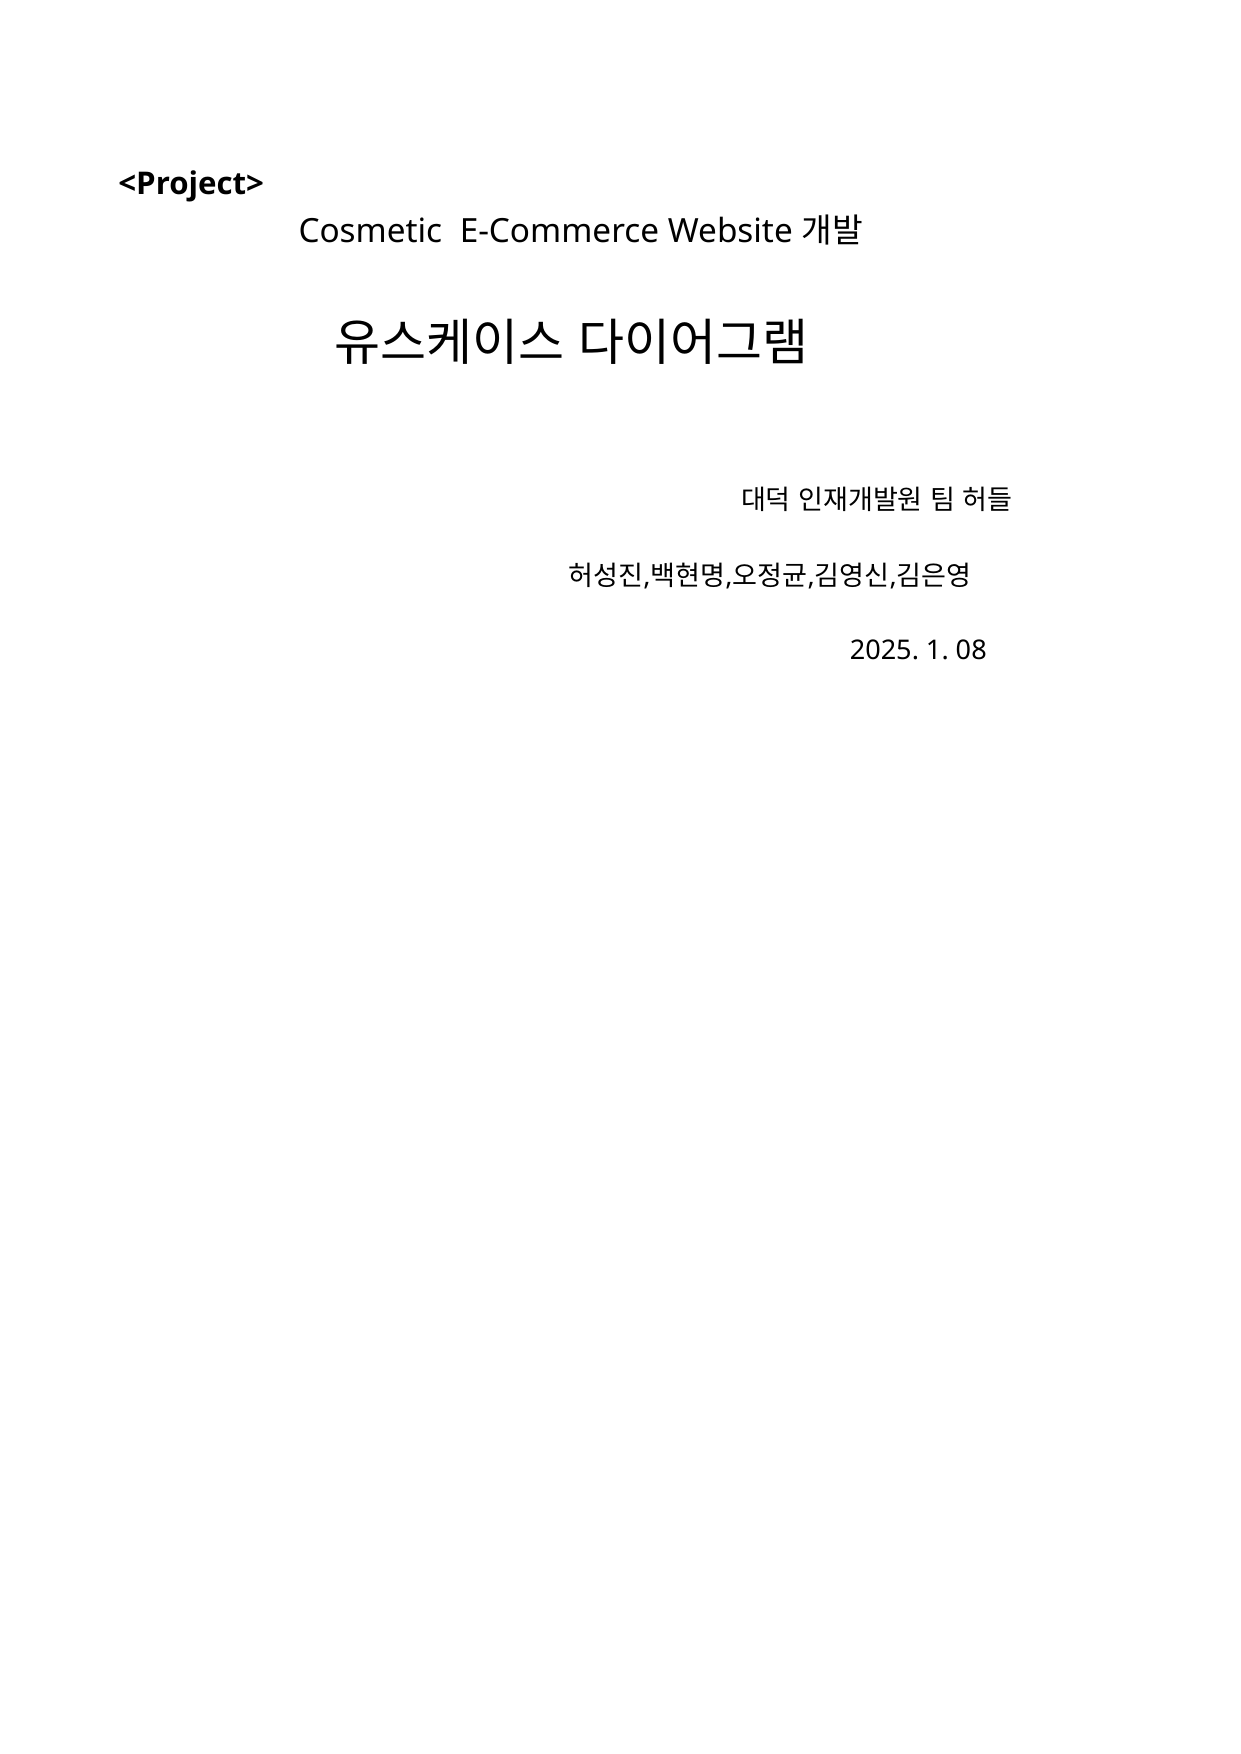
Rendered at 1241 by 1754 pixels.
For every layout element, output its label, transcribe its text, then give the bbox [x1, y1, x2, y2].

text 허성진,백현명,오정균,김영신,김은영 [118, 554, 1122, 593]
text 2025. 1. 08 [118, 630, 1122, 667]
text 대덕 인재개발원 팀 허들 [118, 478, 1122, 517]
text <Project> [118, 118, 1122, 203]
text Cosmetic E-Commerce Website 개발 [118, 203, 1122, 252]
text 유스케이스 다이어그램 [118, 303, 1122, 376]
